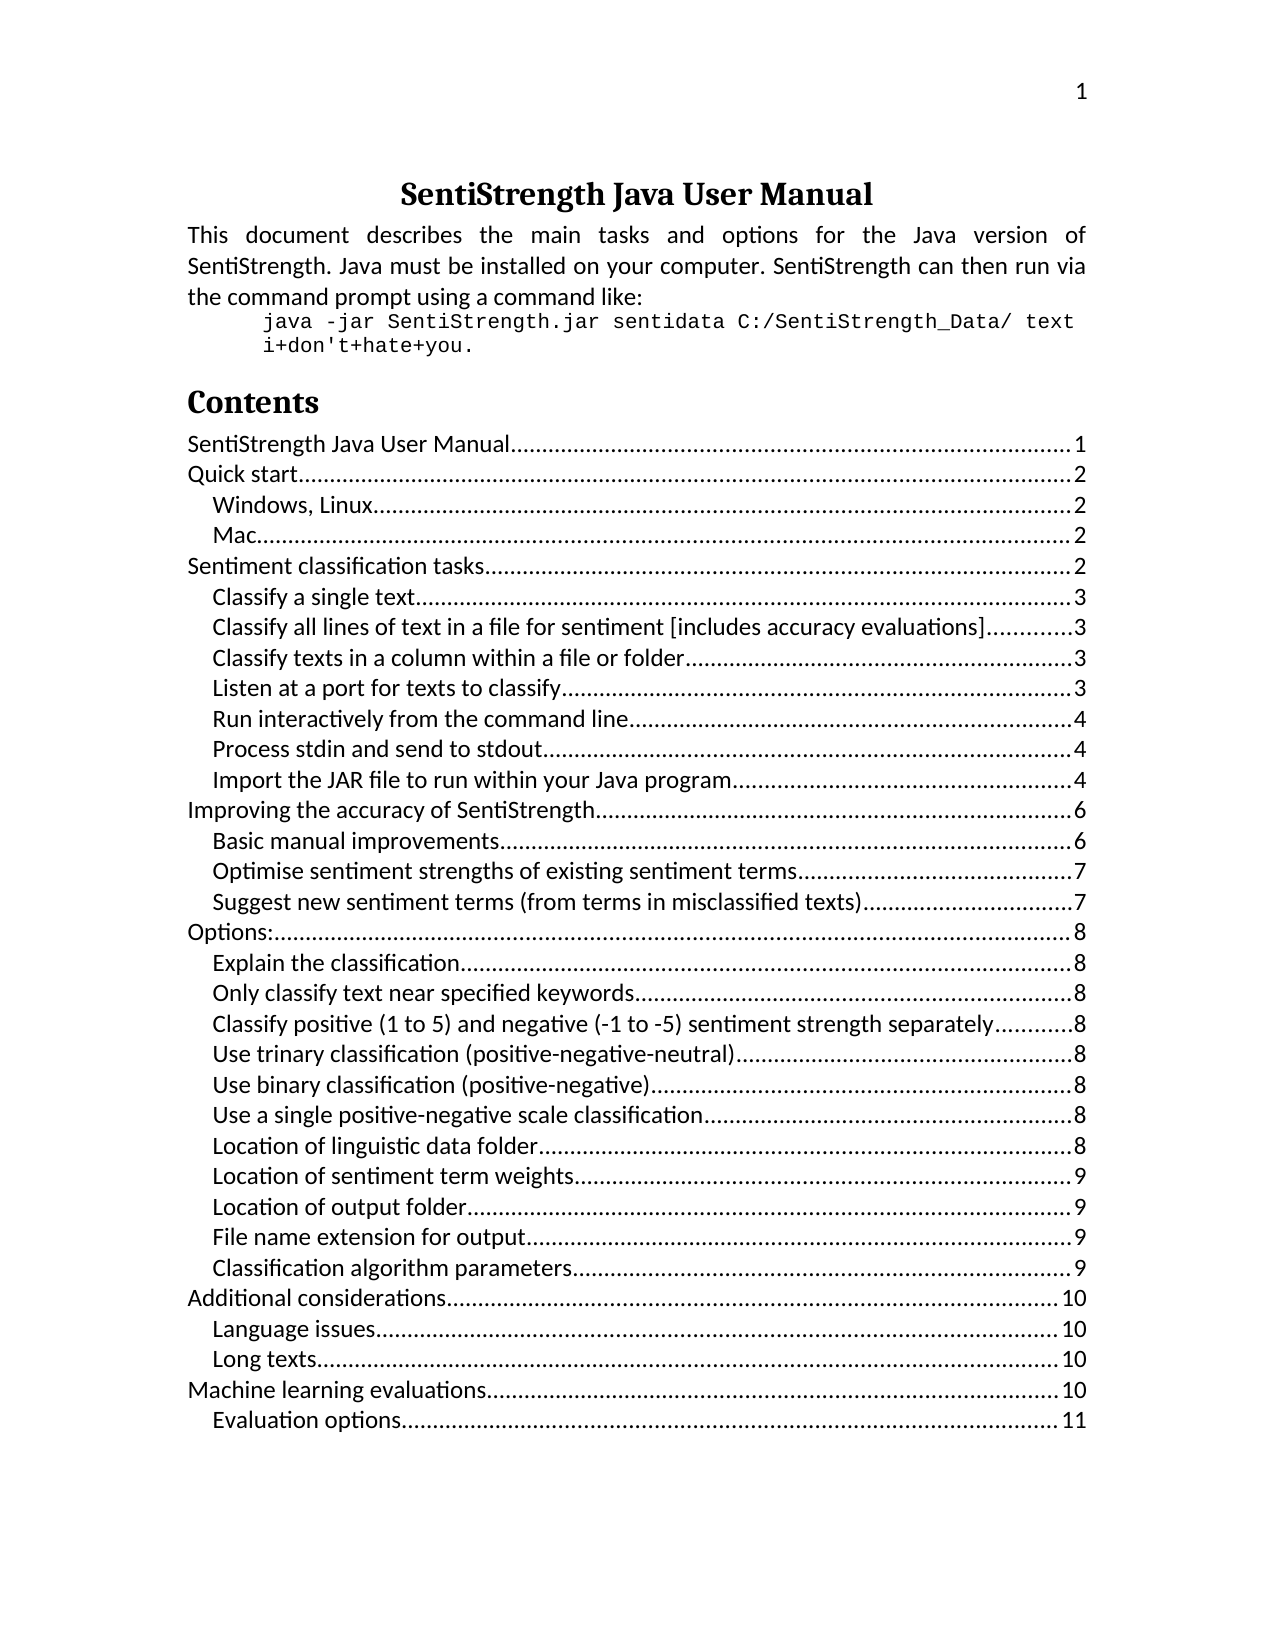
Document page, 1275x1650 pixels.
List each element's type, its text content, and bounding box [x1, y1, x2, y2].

text Basic manual improvements 6 [212, 825, 1087, 855]
text Improving the accuracy of SentiStrength 6 [187, 794, 1087, 825]
text Suggest new sentiment terms (from terms in misclassified texts) 7 [212, 886, 1087, 916]
text Windows, Linux 2 [212, 489, 1087, 519]
text Evaluation options 11 [212, 1405, 1087, 1435]
text Mac 2 [212, 519, 1087, 550]
text Explain the classification 8 [212, 947, 1087, 977]
text Long texts 10 [212, 1344, 1087, 1374]
text Use trinary classification (positive-negative-neutral) 8 [212, 1038, 1087, 1069]
text Classify a single text 3 [212, 581, 1087, 611]
text Sentiment classification tasks 2 [187, 550, 1087, 581]
text Quick start 2 [187, 458, 1087, 489]
text java -jar SentiStrength.jar sentidata C:/SentiStrength_Data/ text i+don't+hate+you. [262, 311, 1087, 358]
text Classification algorithm parameters 9 [212, 1252, 1087, 1283]
text Run interactively from the command line 4 [212, 703, 1087, 733]
subtitle Contents [187, 383, 1087, 422]
subtitle SentiStrength Java User Manual [187, 175, 1087, 213]
text Process stdin and send to stdout 4 [212, 733, 1087, 764]
text Listen at a port for texts to classify 3 [212, 672, 1087, 703]
text Location of output folder 9 [212, 1191, 1087, 1222]
text Import the JAR file to run within your Java program 4 [212, 764, 1087, 794]
text This document describes the main tasks and options for the Java version of SentiStrength. Java must be installed on your computer. SentiStrength can then run via the command prompt using a command like: [187, 219, 1087, 311]
text Language issues 10 [212, 1313, 1087, 1344]
text SentiStrength Java User Manual 1 [187, 428, 1087, 458]
text Only classify text near specified keywords 8 [212, 977, 1087, 1008]
text Optimise sentiment strengths of existing sentiment terms 7 [212, 855, 1087, 886]
text Classify positive (1 to 5) and negative (-1 to -5) sentiment strength separately 8 [212, 1008, 1087, 1038]
text Use a single positive-negative scale classification 8 [212, 1099, 1087, 1130]
text Options: 8 [187, 916, 1087, 947]
text Use binary classification (positive-negative) 8 [212, 1069, 1087, 1099]
text Location of sentiment term weights 9 [212, 1161, 1087, 1191]
text Classify texts in a column within a file or folder 3 [212, 642, 1087, 672]
text Location of linguistic data folder 8 [212, 1130, 1087, 1161]
text Machine learning evaluations 10 [187, 1374, 1087, 1405]
text Additional considerations 10 [187, 1283, 1087, 1313]
text Classify all lines of text in a file for sentiment [includes accuracy evaluations] 3 [212, 611, 1087, 642]
text File name extension for output 9 [212, 1222, 1087, 1252]
